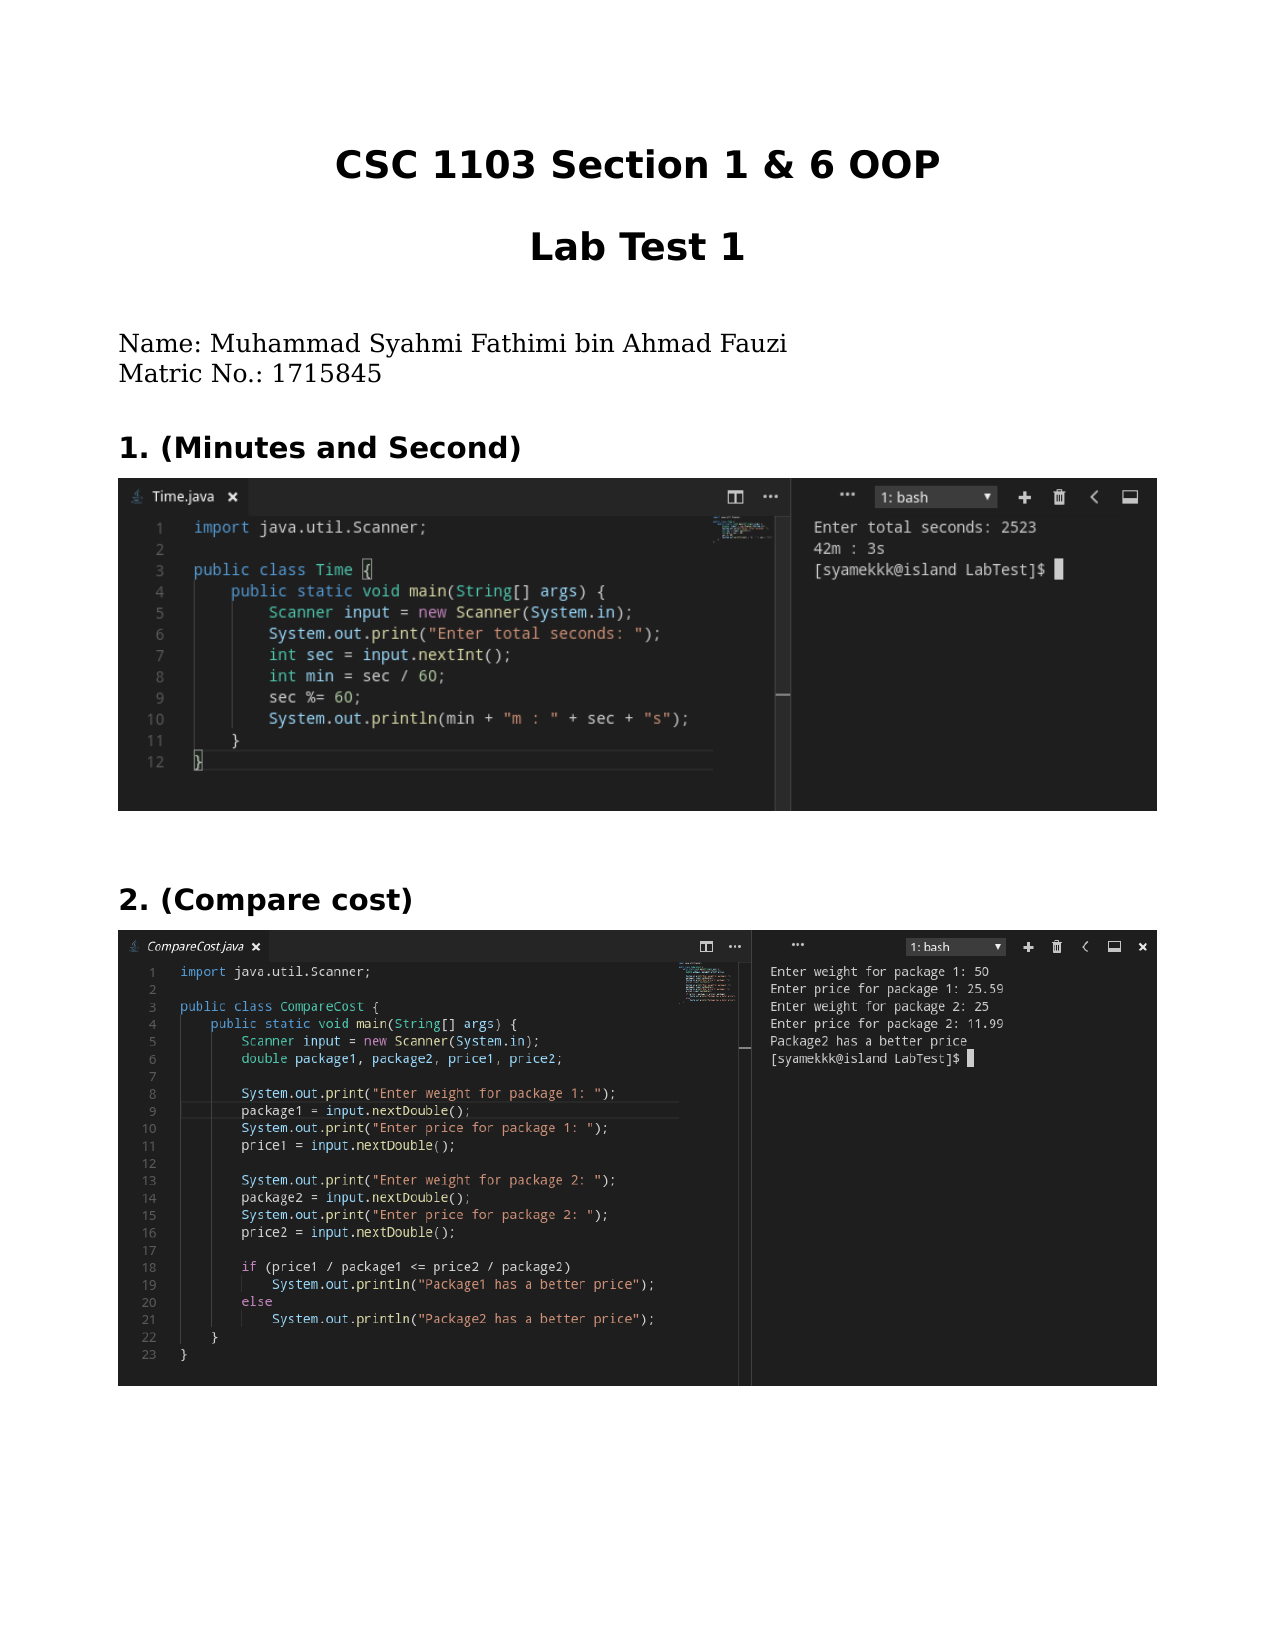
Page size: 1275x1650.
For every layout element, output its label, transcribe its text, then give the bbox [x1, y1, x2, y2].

text Name: Muhammad Syahmi Fathimi bin Ahmad Fauzi [118, 329, 1157, 359]
subtitle Lab Test 1 [118, 225, 1157, 269]
picture [118, 478, 1157, 811]
picture [118, 930, 1157, 1386]
subtitle 1. (Minutes and Second) [118, 432, 1157, 466]
subtitle CSC 1103 Section 1 & 6 OOP [118, 143, 1157, 187]
subtitle 2. (Compare cost) [118, 883, 1157, 917]
text Matric No.: 1715845 [118, 359, 1157, 388]
